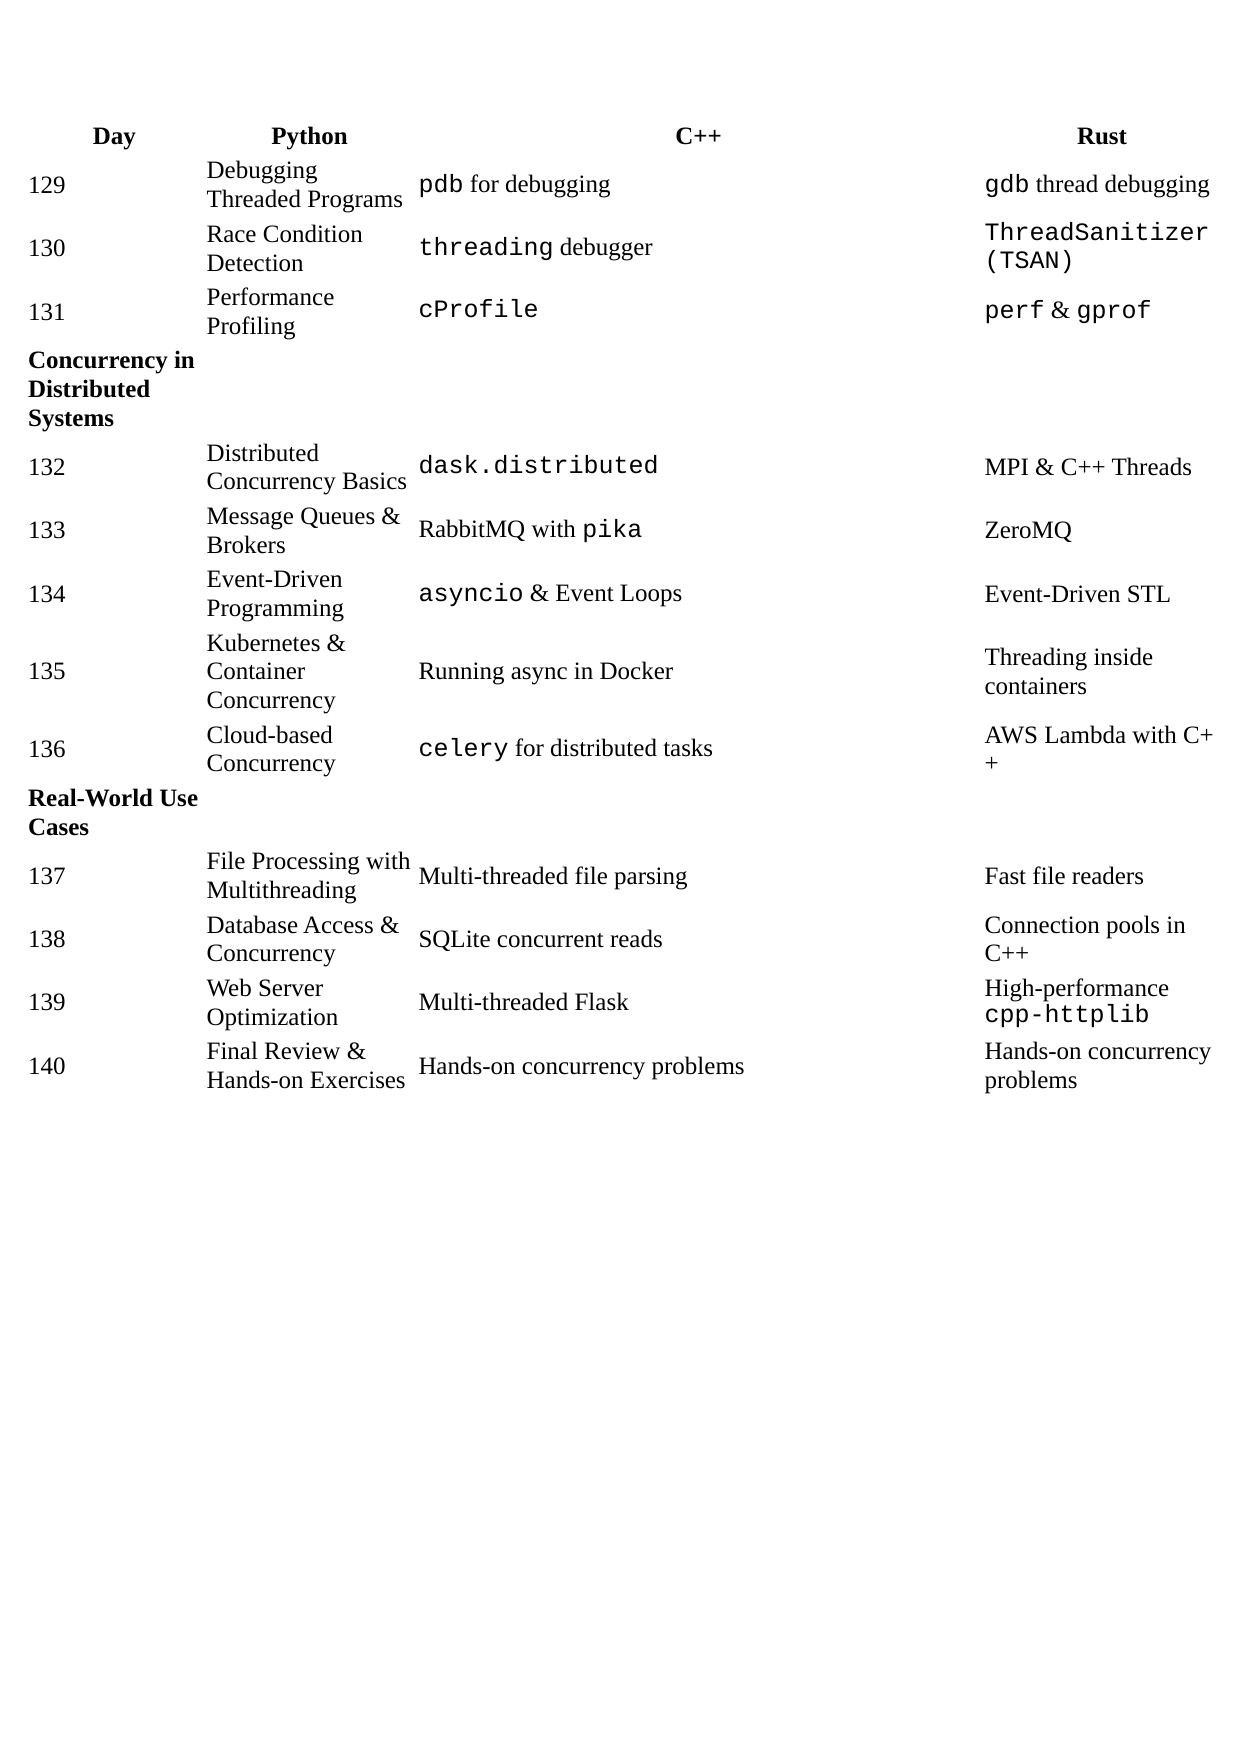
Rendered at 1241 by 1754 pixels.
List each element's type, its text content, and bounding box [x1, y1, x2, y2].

table_cell Final Review & Hands-on Exercises [204, 1034, 415, 1097]
table_cell threading debugger [415, 216, 981, 279]
table_cell SQLite concurrent reads [415, 907, 981, 970]
table_cell asyncio & Event Loops [415, 561, 981, 625]
table_header Rust [981, 118, 1222, 153]
table_cell 138 [25, 907, 203, 970]
table_cell 131 [25, 279, 203, 343]
table_cell [981, 343, 1222, 435]
table_cell Concurrency in Distributed Systems [25, 343, 203, 435]
table_cell 133 [25, 498, 203, 561]
table_cell [415, 780, 981, 843]
table_cell MPI & C++ Threads [981, 435, 1222, 498]
table_header Day [25, 118, 203, 153]
table_cell Message Queues & Brokers [204, 498, 415, 561]
table_cell ZeroMQ [981, 498, 1222, 561]
table_cell Event-Driven STL [981, 561, 1222, 625]
table_cell Hands-on concurrency problems [415, 1034, 981, 1097]
table_cell cProfile [415, 279, 981, 343]
table_cell [981, 780, 1222, 843]
table_cell Event-Driven Programming [204, 561, 415, 625]
table_cell gdb thread debugging [981, 153, 1222, 216]
table_cell Running async in Docker [415, 625, 981, 717]
table_cell Threading inside containers [981, 625, 1222, 717]
table_cell 134 [25, 561, 203, 625]
table_cell RabbitMQ with pika [415, 498, 981, 561]
table_cell Kubernetes & Container Concurrency [204, 625, 415, 717]
table_cell 140 [25, 1034, 203, 1097]
table_cell perf & gprof [981, 279, 1222, 343]
table_cell 137 [25, 844, 203, 907]
table_cell 139 [25, 970, 203, 1033]
table_cell Distributed Concurrency Basics [204, 435, 415, 498]
table_cell 132 [25, 435, 203, 498]
table_cell 135 [25, 625, 203, 717]
table_cell [415, 343, 981, 435]
table_cell Hands-on concurrency problems [981, 1034, 1222, 1097]
table_cell 136 [25, 717, 203, 780]
table_cell dask.distributed [415, 435, 981, 498]
table_cell Database Access & Concurrency [204, 907, 415, 970]
table_cell Fast file readers [981, 844, 1222, 907]
table_cell High-performance cpp-httplib [981, 970, 1222, 1033]
table_cell 129 [25, 153, 203, 216]
table_cell Web Server Optimization [204, 970, 415, 1033]
table_cell celery for distributed tasks [415, 717, 981, 780]
table_cell File Processing with Multithreading [204, 844, 415, 907]
table_cell [204, 343, 415, 435]
table_header Python [204, 118, 415, 153]
table_cell 130 [25, 216, 203, 279]
table_cell Real-World Use Cases [25, 780, 203, 843]
table_cell ThreadSanitizer (TSAN) [981, 216, 1222, 279]
table_cell Cloud-based Concurrency [204, 717, 415, 780]
table_cell Connection pools in C++ [981, 907, 1222, 970]
table_cell Multi-threaded file parsing [415, 844, 981, 907]
table_cell pdb for debugging [415, 153, 981, 216]
table_cell Debugging Threaded Programs [204, 153, 415, 216]
table_cell Performance Profiling [204, 279, 415, 343]
table_header C++ [415, 118, 981, 153]
table_cell Multi-threaded Flask [415, 970, 981, 1033]
table_cell AWS Lambda with C++ [981, 717, 1222, 780]
table_cell Race Condition Detection [204, 216, 415, 279]
table_cell [204, 780, 415, 843]
